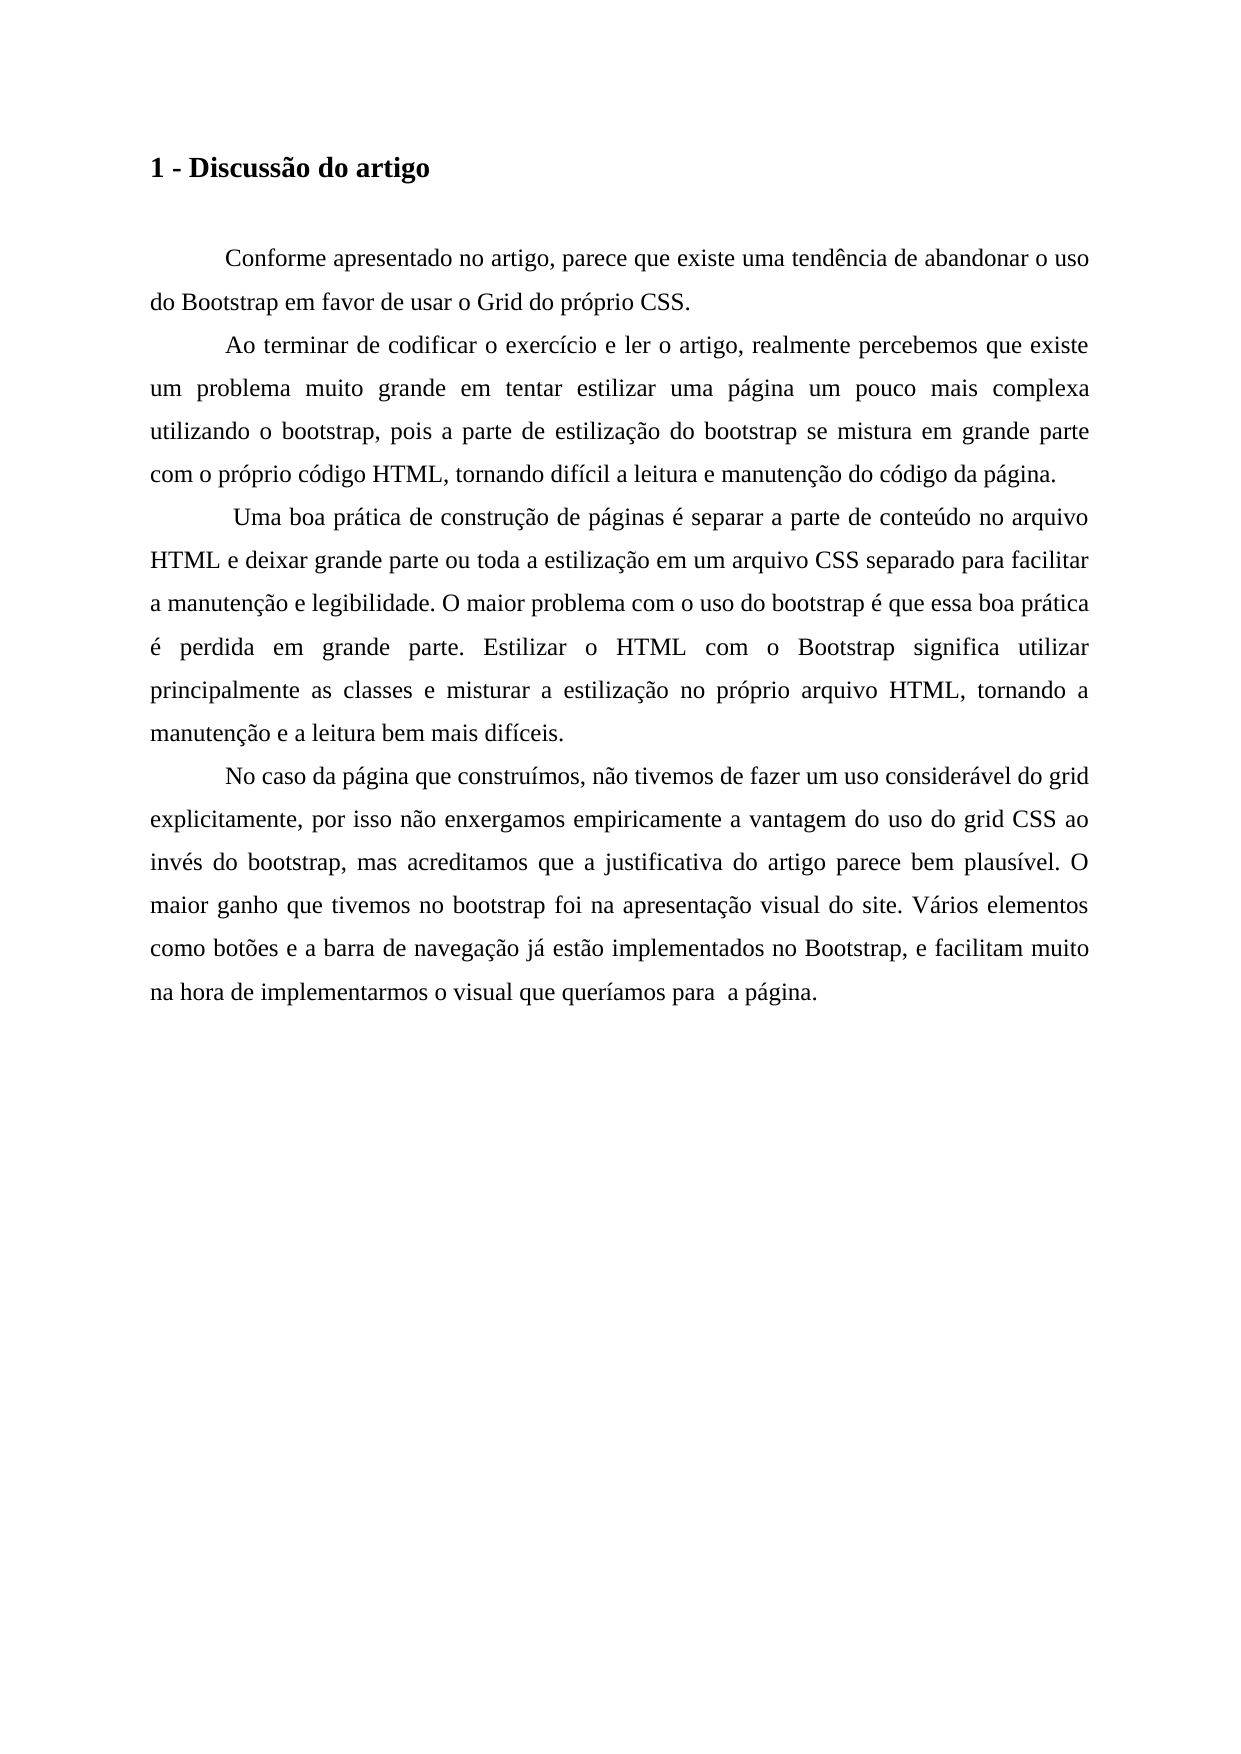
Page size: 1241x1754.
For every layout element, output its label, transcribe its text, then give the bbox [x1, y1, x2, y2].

text Uma boa prática de construção de páginas é separar a parte de conteúdo no arquivo HTML e deixar grande parte ou toda a estilização em um arquivo CSS separado para facilitar a manutenção e legibilidade. O maior problema com o uso do bootstrap é que essa boa prática é perdida em grande parte. Estilizar o HTML com o Bootstrap significa utilizar principalmente as classes e misturar a estilização no próprio arquivo HTML, tornando a manutenção e a leitura bem mais difíceis. [150, 502, 1090, 747]
text Ao terminar de codificar o exercício e ler o artigo, realmente percebemos que existe um problema muito grande em tentar estilizar uma página um pouco mais complexa utilizando o bootstrap, pois a parte de estilização do bootstrap se mistura em grande parte com o próprio código HTML, tornando difícil a leitura e manutenção do código da página. [150, 330, 1090, 488]
text 1 - Discussão do artigo [150, 150, 1090, 183]
text No caso da página que construímos, não tivemos de fazer um uso considerável do grid explicitamente, por isso não enxergamos empiricamente a vantagem do uso do grid CSS ao invés do bootstrap, mas acreditamos que a justificativa do artigo parece bem plausível. O maior ganho que tivemos no bootstrap foi na apresentação visual do site. Vários elementos como botões e a barra de navegação já estão implementados no Bootstrap, e facilitam muito na hora de implementarmos o visual que queríamos para a página. [150, 761, 1090, 1005]
text Conforme apresentado no artigo, parece que existe uma tendência de abandonar o uso do Bootstrap em favor de usar o Grid do próprio CSS. [150, 243, 1090, 315]
